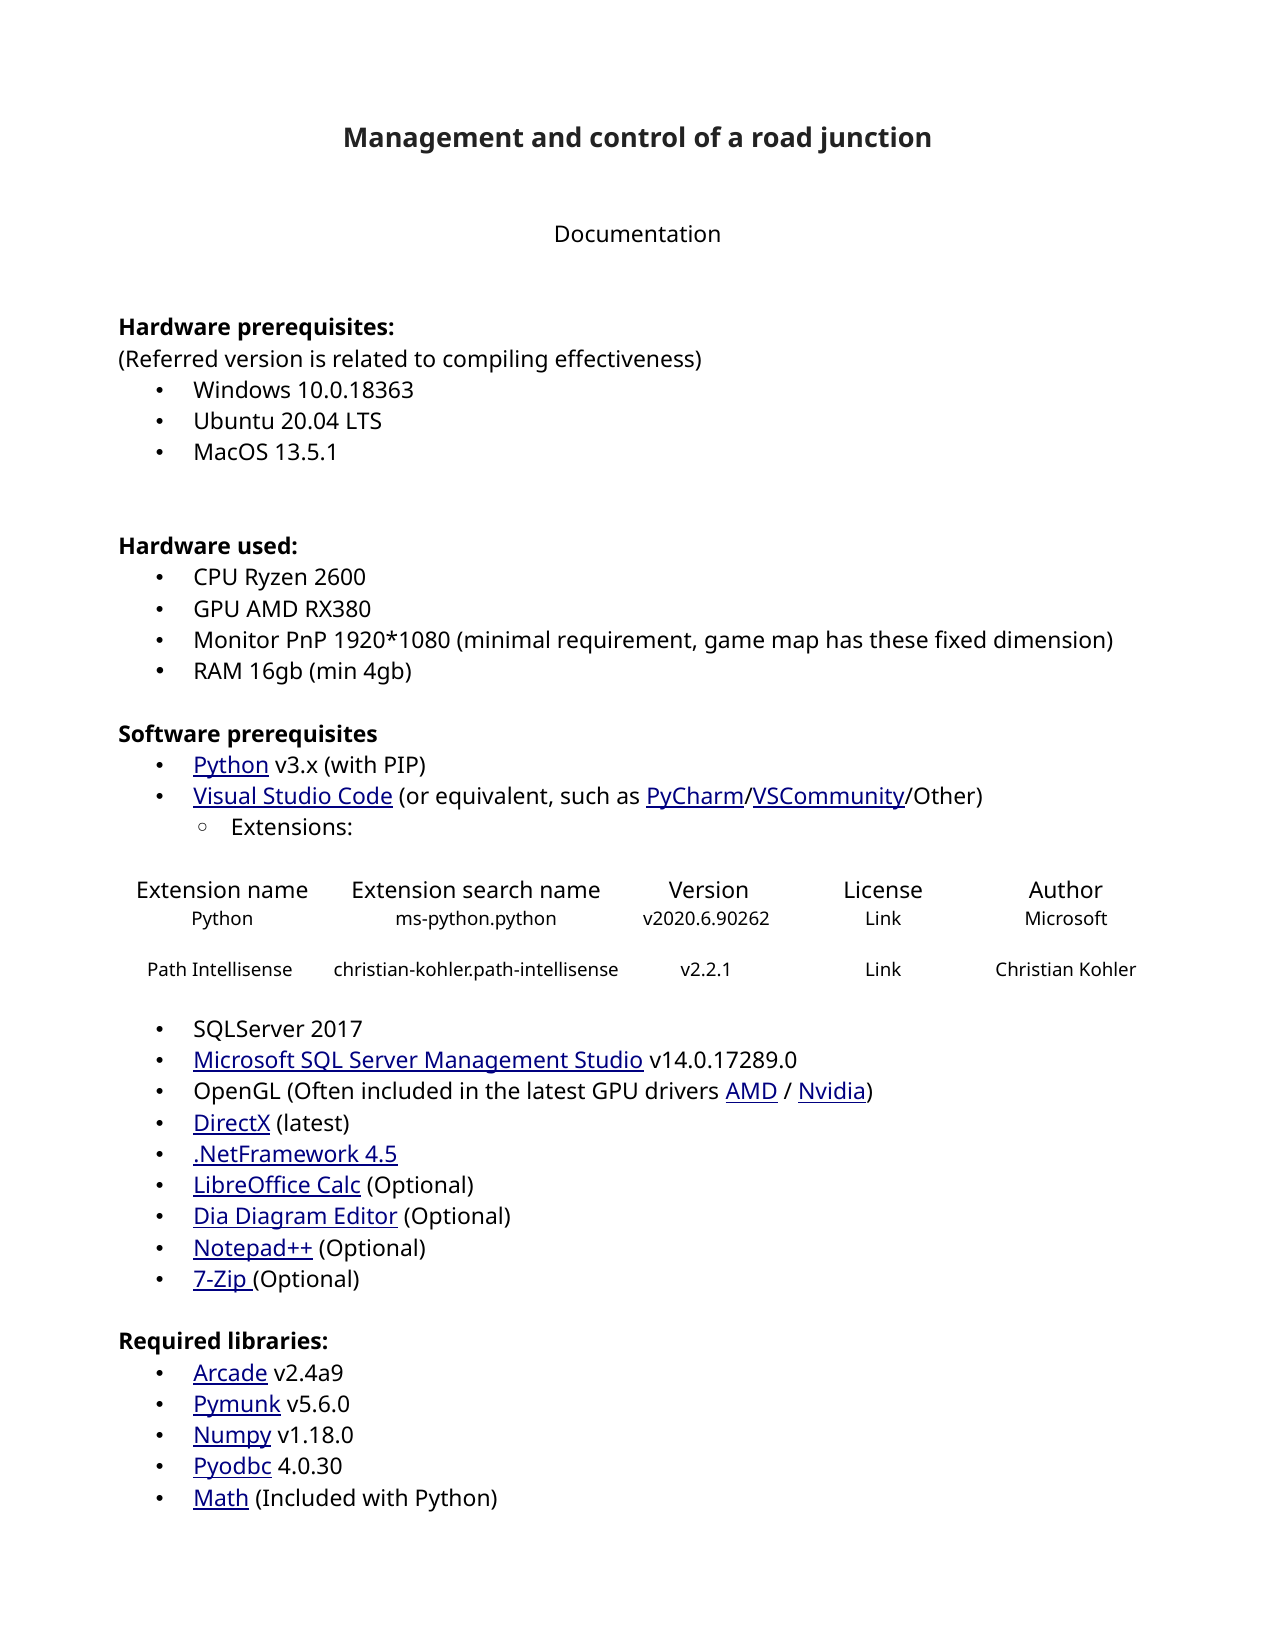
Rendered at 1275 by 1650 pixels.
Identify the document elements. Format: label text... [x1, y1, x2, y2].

text Hardware prerequisites: [118, 311, 1157, 342]
list Numpy v1.18.0 [156, 1419, 1157, 1450]
list Extensions: [193, 811, 1157, 842]
list .NetFramework 4.5 [156, 1138, 1157, 1169]
list GPU AMD RX380 [156, 592, 1157, 624]
table_header Extension search name [326, 874, 626, 905]
list OpenGL (Often included in the latest GPU drivers AMD / Nvidia) [156, 1075, 1157, 1107]
list Visual Studio Code (or equivalent, such as PyCharm/VSCommunity/Other) [156, 780, 1157, 811]
list Windows 10.0.18363 [156, 374, 1157, 405]
text Software prerequisites [118, 717, 1157, 749]
table_cell Microsoft [974, 905, 1157, 956]
table_cell Christian Kohler [974, 956, 1157, 982]
table_cell v2020.6.90262 [626, 905, 792, 956]
table_header Version [626, 874, 792, 905]
text Management and control of a road junction [118, 118, 1157, 155]
table_header Extension name [118, 874, 326, 905]
text Required libraries: [118, 1325, 1157, 1357]
list Monitor PnP 1920*1080 (minimal requirement, game map has these fixed dimension) [156, 624, 1157, 655]
list Pymunk v5.6.0 [156, 1388, 1157, 1419]
list Ubuntu 20.04 LTS [156, 405, 1157, 436]
list Math (Included with Python) [156, 1482, 1157, 1513]
list MacOS 13.5.1 [156, 436, 1157, 467]
text Hardware used: [118, 530, 1157, 561]
table_cell Link [792, 905, 974, 956]
table_cell Path Intellisense [118, 956, 326, 982]
table_cell ms-python.python [326, 905, 626, 956]
list Microsoft SQL Server Management Studio v14.0.17289.0 [156, 1044, 1157, 1075]
list Dia Diagram Editor (Optional) [156, 1200, 1157, 1232]
list Python v3.x (with PIP) [156, 749, 1157, 780]
list Pyodbc 4.0.30 [156, 1450, 1157, 1482]
list DirectX (latest) [156, 1107, 1157, 1138]
list RAM 16gb (min 4gb) [156, 655, 1157, 686]
list 7-Zip (Optional) [156, 1263, 1157, 1294]
list LibreOffice Calc (Optional) [156, 1169, 1157, 1200]
table_header Author [974, 874, 1157, 905]
table_cell Python [118, 905, 326, 956]
text Documentation [118, 217, 1157, 249]
table_cell christian-kohler.path-intellisense [326, 956, 626, 982]
table_header License [792, 874, 974, 905]
list SQLServer 2017 [156, 1013, 1157, 1044]
list CPU Ryzen 2600 [156, 561, 1157, 592]
text (Referred version is related to compiling effectiveness) [118, 342, 1157, 374]
list Arcade v2.4a9 [156, 1357, 1157, 1388]
table_cell Link [792, 956, 974, 982]
table_cell v2.2.1 [626, 956, 792, 982]
list Notepad++ (Optional) [156, 1232, 1157, 1263]
